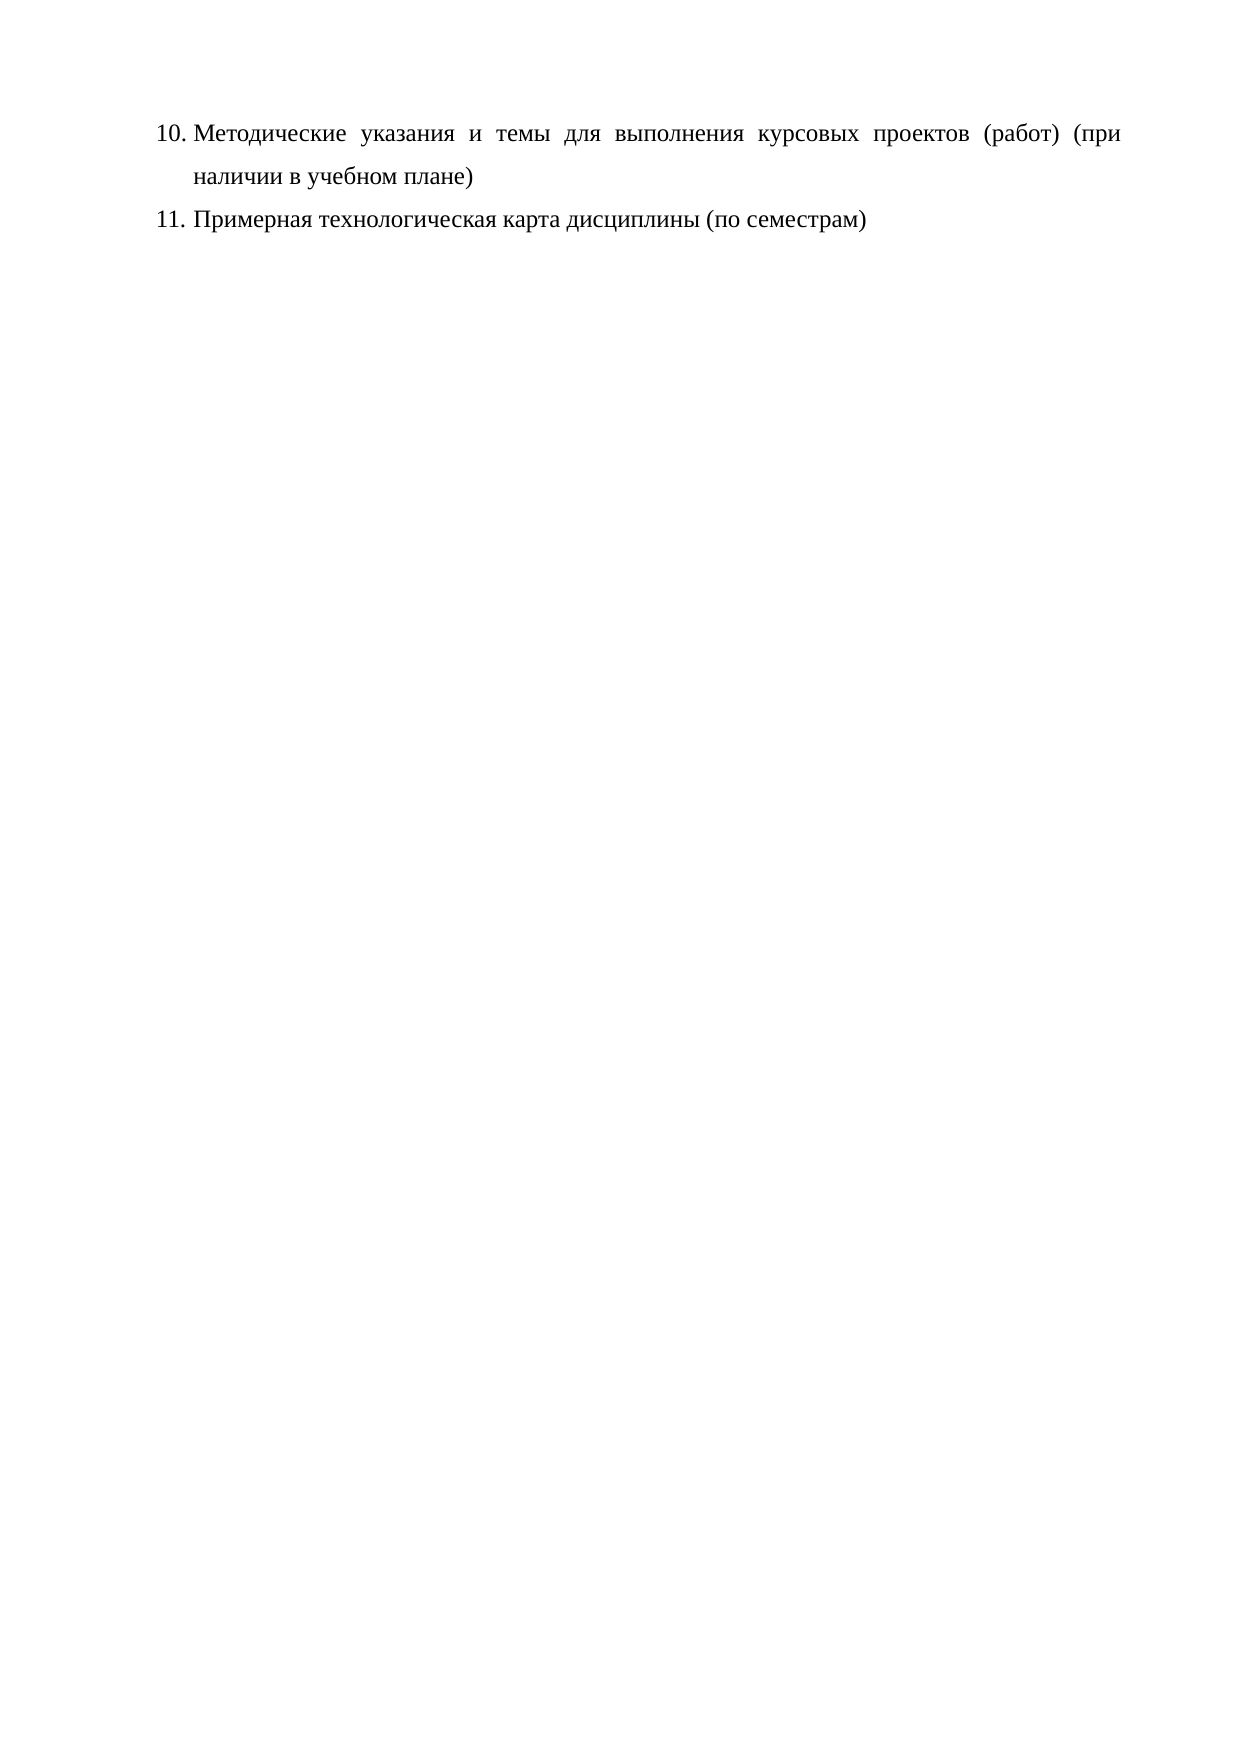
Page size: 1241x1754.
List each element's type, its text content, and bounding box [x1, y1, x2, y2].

list Методические указания и темы для выполнения курсовых проектов (работ) (при наличии в учебном плане) [156, 118, 1122, 190]
list Примерная технологическая карта дисциплины (по семестрам) [156, 204, 1122, 233]
